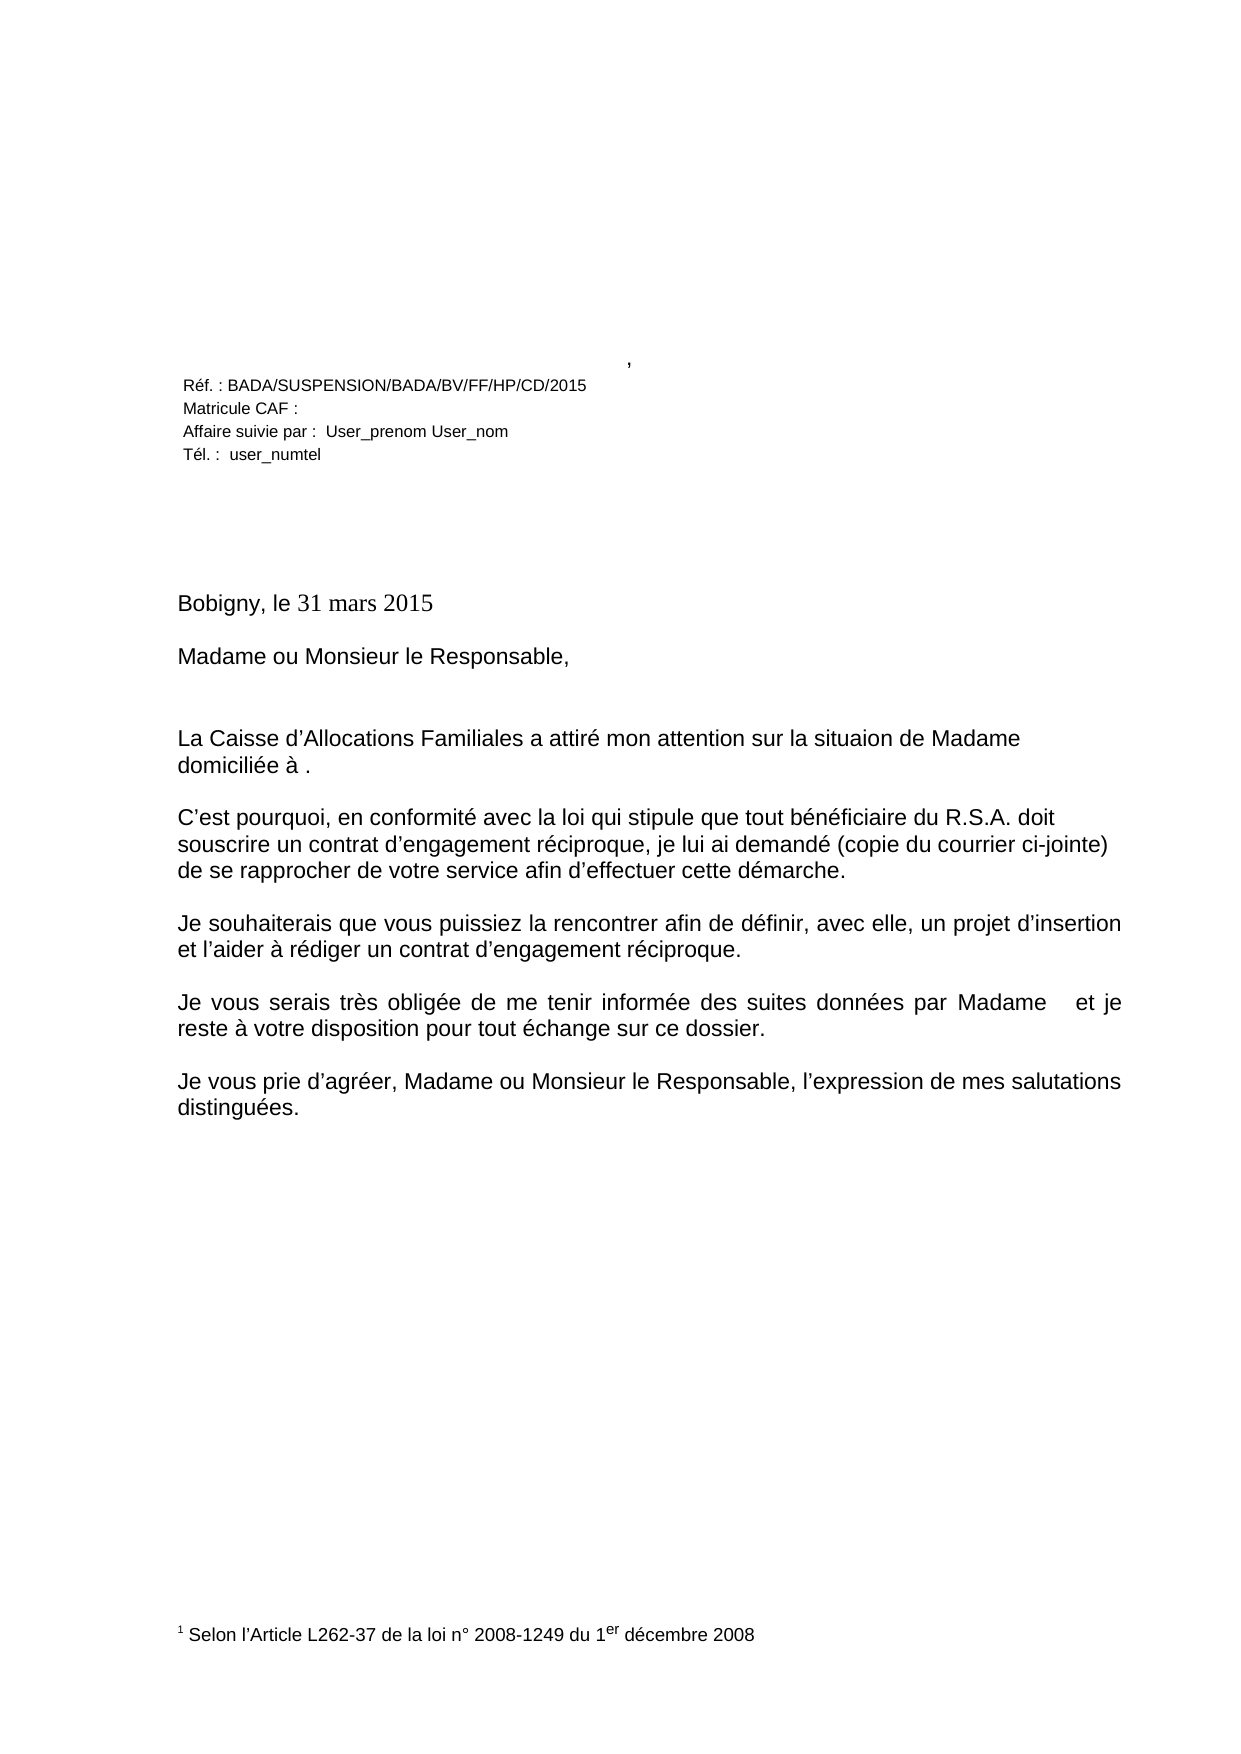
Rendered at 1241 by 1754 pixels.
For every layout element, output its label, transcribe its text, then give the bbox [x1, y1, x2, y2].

text C’est pourquoi, en conformité avec la loi qui stipule que tout bénéficiaire du R.S.A. doit souscrire un contrat d’engagement réciproque, je lui ai demandé (copie du courrier ci-jointe) de se rapprocher de votre service afin d’effectuer cette démarche. [177, 804, 1122, 883]
text Je vous prie d’agréer, Madame ou Monsieur le Responsable, l’expression de mes salutations distinguées. [177, 1068, 1122, 1121]
table_header Réf. : BADA/SUSPENSION/BADA/BV/FF/HP/CD/2015 Matricule CAF : Affaire suivie par : user_prenom user_nom Tél. : user_numtel [177, 233, 620, 588]
text La Caisse d’Allocations Familiales a attiré mon attention sur la situaion de Madame domiciliée à . [177, 725, 1122, 778]
text Je vous serais très obligée de me tenir informée des suites données par Madame et je reste à votre disposition pour tout échange sur ce dossier. [177, 989, 1122, 1041]
text Je souhaiterais que vous puissiez la rencontrer afin de définir, avec elle, un projet d’insertion et l’aider à rédiger un contrat d’engagement réciproque. [177, 910, 1122, 962]
table_header , [620, 233, 1122, 588]
text Madame ou Monsieur le Responsable, [177, 643, 1122, 669]
text Bobigny, le 31 mars 2015 [177, 588, 1122, 617]
